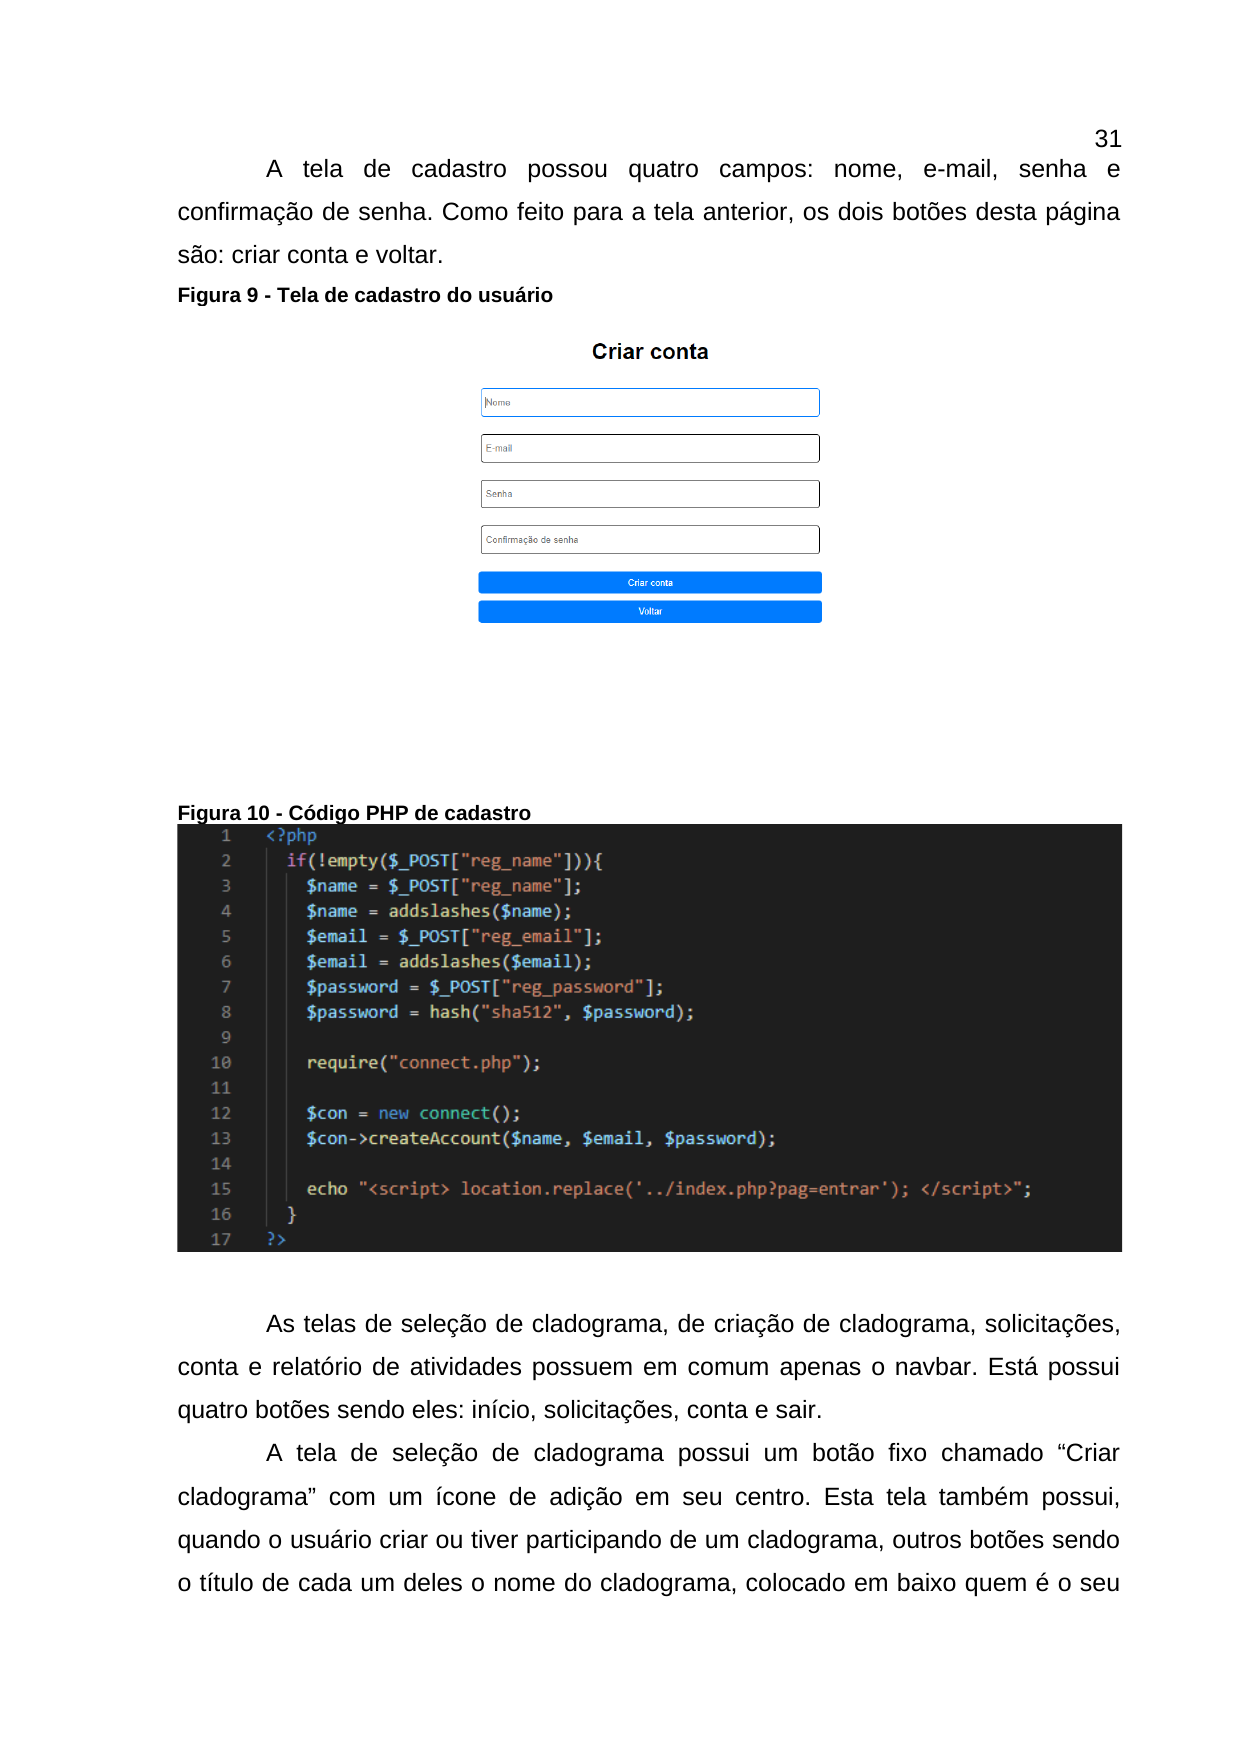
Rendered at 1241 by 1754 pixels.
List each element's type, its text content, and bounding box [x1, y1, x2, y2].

text As telas de seleção de cladograma, de criação de cladograma, solicitações, conta e relatório de atividades possuem em comum apenas o navbar. Está possui quatro botões sendo eles: início, solicitações, conta e sair. [177, 1309, 1122, 1424]
text A tela de seleção de cladograma possui um botão fixo chamado “Criar cladograma” com um ícone de adição em seu centro. Esta tela também possui, quando o usuário criar ou tiver participando de um cladograma, outros botões sendo o título de cada um deles o nome do cladograma, colocado em baixo quem é o seu [177, 1438, 1122, 1596]
picture [177, 306, 1123, 739]
picture [177, 824, 1123, 1252]
text Figura 9 - Tela de cadastro do usuário [177, 283, 1122, 306]
text Figura 10 - Código PHP de cadastro [177, 800, 1122, 824]
text A tela de cadastro possou quatro campos: nome, e-mail, senha e confirmação de senha. Como feito para a tela anterior, os dois botões desta página são: criar conta e voltar. [177, 153, 1122, 268]
